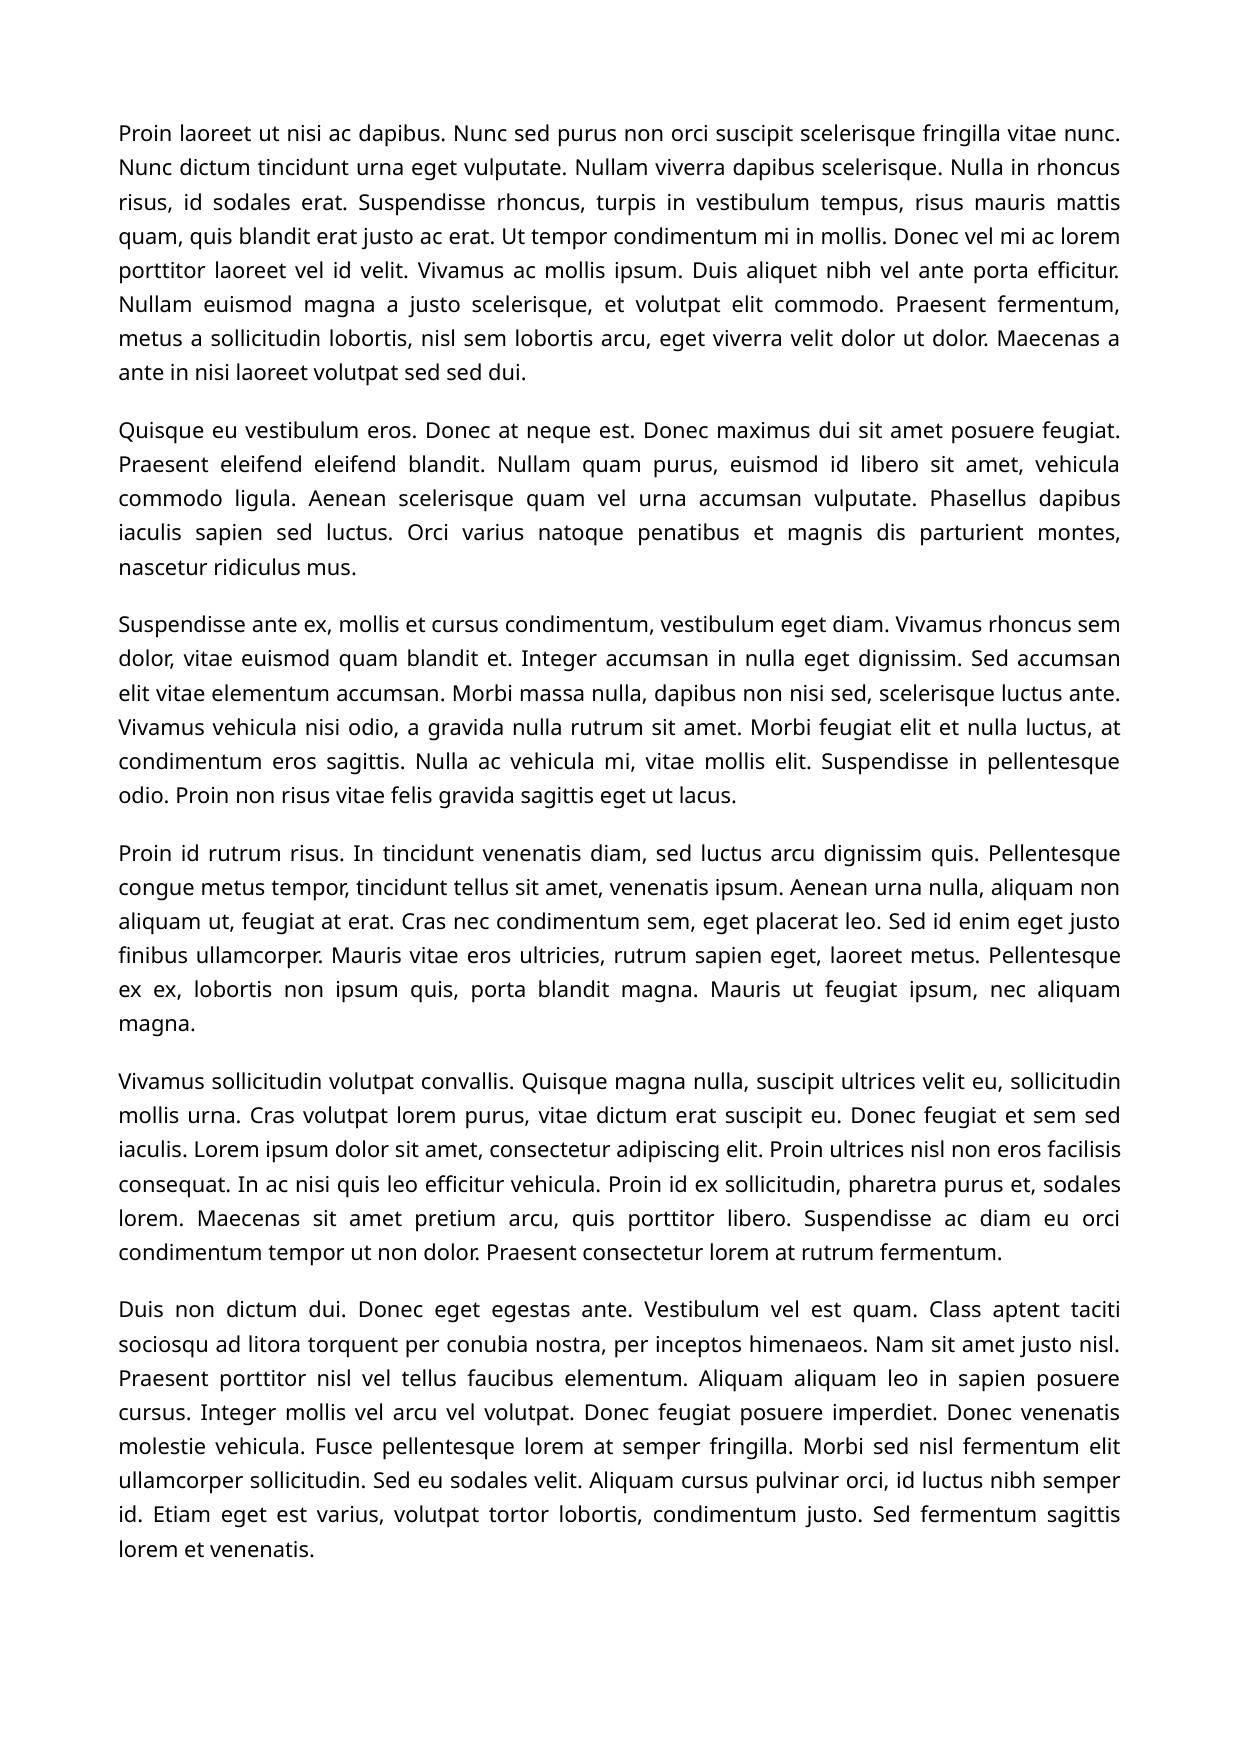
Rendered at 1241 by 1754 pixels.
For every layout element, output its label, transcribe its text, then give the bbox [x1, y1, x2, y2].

text Vivamus sollicitudin volutpat convallis. Quisque magna nulla, suscipit ultrices velit eu, sollicitudin mollis urna. Cras volutpat lorem purus, vitae dictum erat suscipit eu. Donec feugiat et sem sed iaculis. Lorem ipsum dolor sit amet, consectetur adipiscing elit. Proin ultrices nisl non eros facilisis consequat. In ac nisi quis leo efficitur vehicula. Proin id ex sollicitudin, pharetra purus et, sodales lorem. Maecenas sit amet pretium arcu, quis porttitor libero. Suspendisse ac diam eu orci condimentum tempor ut non dolor. Praesent consectetur lorem at rutrum fermentum. [118, 1066, 1122, 1267]
text Suspendisse ante ex, mollis et cursus condimentum, vestibulum eget diam. Vivamus rhoncus sem dolor, vitae euismod quam blandit et. Integer accumsan in nulla eget dignissim. Sed accumsan elit vitae elementum accumsan. Morbi massa nulla, dapibus non nisi sed, scelerisque luctus ante. Vivamus vehicula nisi odio, a gravida nulla rutrum sit amet. Morbi feugiat elit et nulla luctus, at condimentum eros sagittis. Nulla ac vehicula mi, vitae mollis elit. Suspendisse in pellentesque odio. Proin non risus vitae felis gravida sagittis eget ut lacus. [118, 609, 1122, 810]
text Duis non dictum dui. Donec eget egestas ante. Vestibulum vel est quam. Class aptent taciti sociosqu ad litora torquent per conubia nostra, per inceptos himenaeos. Nam sit amet justo nisl. Praesent porttitor nisl vel tellus faucibus elementum. Aliquam aliquam leo in sapien posuere cursus. Integer mollis vel arcu vel volutpat. Donec feugiat posuere imperdiet. Donec venenatis molestie vehicula. Fusce pellentesque lorem at semper fringilla. Morbi sed nisl fermentum elit ullamcorper sollicitudin. Sed eu sodales velit. Aliquam cursus pulvinar orci, id luctus nibh semper id. Etiam eget est varius, volutpat tortor lobortis, condimentum justo. Sed fermentum sagittis lorem et venenatis. [118, 1294, 1122, 1563]
text Proin id rutrum risus. In tincidunt venenatis diam, sed luctus arcu dignissim quis. Pellentesque congue metus tempor, tincidunt tellus sit amet, venenatis ipsum. Aenean urna nulla, aliquam non aliquam ut, feugiat at erat. Cras nec condimentum sem, eget placerat leo. Sed id enim eget justo finibus ullamcorper. Mauris vitae eros ultricies, rutrum sapien eget, laoreet metus. Pellentesque ex ex, lobortis non ipsum quis, porta blandit magna. Mauris ut feugiat ipsum, nec aliquam magna. [118, 838, 1122, 1038]
text Quisque eu vestibulum eros. Donec at neque est. Donec maximus dui sit amet posuere feugiat. Praesent eleifend eleifend blandit. Nullam quam purus, euismod id libero sit amet, vehicula commodo ligula. Aenean scelerisque quam vel urna accumsan vulputate. Phasellus dapibus iaculis sapien sed luctus. Orci varius natoque penatibus et magnis dis parturient montes, nascetur ridiculus mus. [118, 415, 1122, 581]
text Proin laoreet ut nisi ac dapibus. Nunc sed purus non orci suscipit scelerisque fringilla vitae nunc. Nunc dictum tincidunt urna eget vulputate. Nullam viverra dapibus scelerisque. Nulla in rhoncus risus, id sodales erat. Suspendisse rhoncus, turpis in vestibulum tempus, risus mauris mattis quam, quis blandit erat justo ac erat. Ut tempor condimentum mi in mollis. Donec vel mi ac lorem porttitor laoreet vel id velit. Vivamus ac mollis ipsum. Duis aliquet nibh vel ante porta efficitur. Nullam euismod magna a justo scelerisque, et volutpat elit commodo. Praesent fermentum, metus a sollicitudin lobortis, nisl sem lobortis arcu, eget viverra velit dolor ut dolor. Maecenas a ante in nisi laoreet volutpat sed sed dui. [118, 118, 1122, 387]
